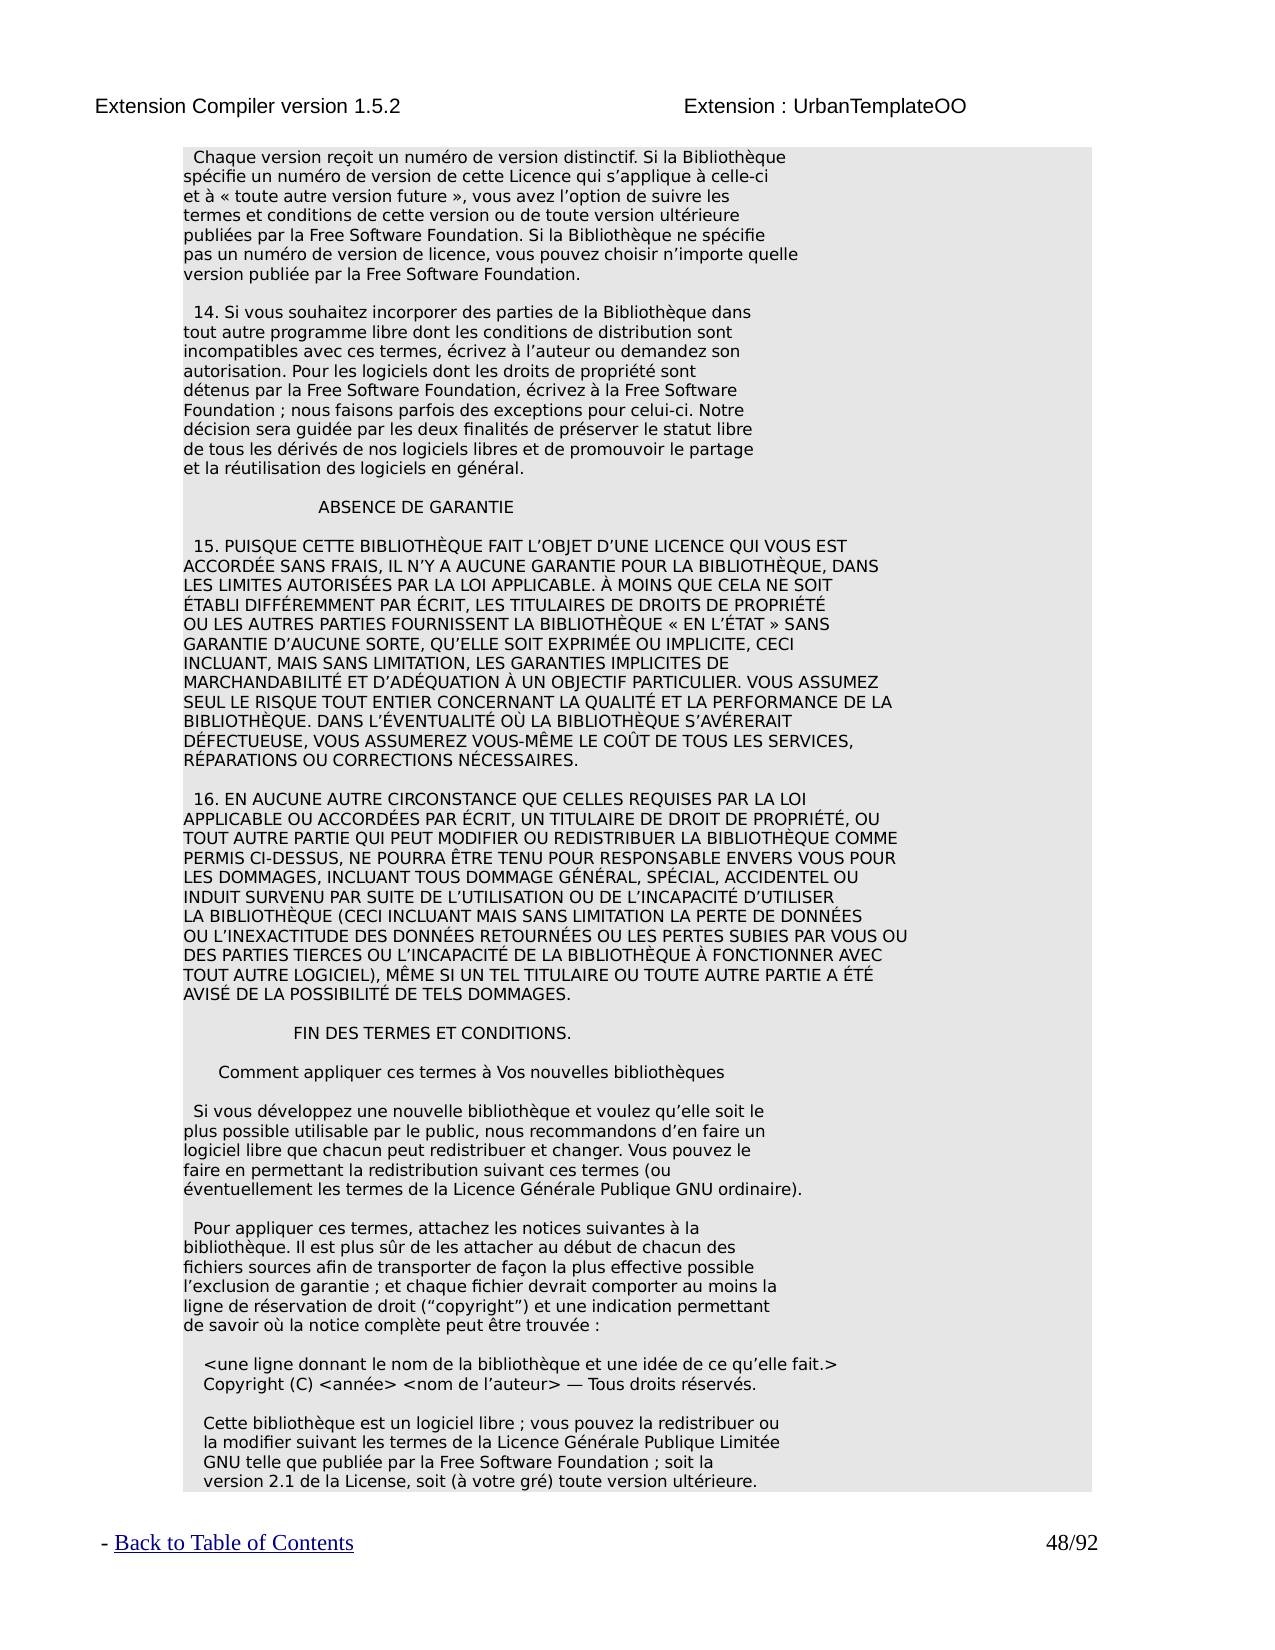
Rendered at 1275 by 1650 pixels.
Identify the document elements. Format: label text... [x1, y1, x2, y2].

text incompatibles avec ces termes, écrivez à l’auteur ou demandez son [183, 342, 1092, 362]
text TOUT AUTRE LOGICIEL), MÊME SI UN TEL TITULAIRE OU TOUTE AUTRE PARTIE A ÉTÉ [183, 966, 1092, 985]
text détenus par la Free Software Foundation, écrivez à la Free Software [183, 381, 1092, 401]
text MARCHANDABILITÉ ET D’ADÉQUATION À UN OBJECTIF PARTICULIER. VOUS ASSUMEZ [183, 673, 1092, 693]
text Chaque version reçoit un numéro de version distinctif. Si la Bibliothèque [183, 147, 1092, 167]
text INCLUANT, MAIS SANS LIMITATION, LES GARANTIES IMPLICITES DE [183, 654, 1092, 673]
text Pour appliquer ces termes, attachez les notices suivantes à la [183, 1219, 1092, 1238]
text logiciel libre que chacun peut redistribuer et changer. Vous pouvez le [183, 1141, 1092, 1160]
text <une ligne donnant le nom de la bibliothèque et une idée de ce qu’elle fait.> [183, 1355, 1092, 1375]
text LES LIMITES AUTORISÉES PAR LA LOI APPLICABLE. À MOINS QUE CELA NE SOIT [183, 576, 1092, 596]
text fichiers sources afin de transporter de façon la plus effective possible [183, 1258, 1092, 1277]
text Cette bibliothèque est un logiciel libre ; vous pouvez la redistribuer ou [183, 1414, 1092, 1433]
text 16. EN AUCUNE AUTRE CIRCONSTANCE QUE CELLES REQUISES PAR LA LOI [183, 790, 1092, 810]
text plus possible utilisable par le public, nous recommandons d’en faire un [183, 1121, 1092, 1141]
text publiées par la Free Software Foundation. Si la Bibliothèque ne spécifie [183, 225, 1092, 245]
text AVISÉ DE LA POSSIBILITÉ DE TELS DOMMAGES. [183, 985, 1092, 1004]
text APPLICABLE OU ACCORDÉES PAR ÉCRIT, UN TITULAIRE DE DROIT DE PROPRIÉTÉ, OU [183, 810, 1092, 829]
text LA BIBLIOTHÈQUE (CECI INCLUANT MAIS SANS LIMITATION LA PERTE DE DONNÉES [183, 907, 1092, 927]
text TOUT AUTRE PARTIE QUI PEUT MODIFIER OU REDISTRIBUER LA BIBLIOTHÈQUE COMME [183, 829, 1092, 849]
text tout autre programme libre dont les conditions de distribution sont [183, 323, 1092, 342]
text faire en permettant la redistribution suivant ces termes (ou [183, 1160, 1092, 1180]
text éventuellement les termes de la Licence Générale Publique GNU ordinaire). [183, 1180, 1092, 1199]
text Copyright (C) <année> <nom de l’auteur> — Tous droits réservés. [183, 1375, 1092, 1394]
text pas un numéro de version de licence, vous pouvez choisir n’importe quelle [183, 245, 1092, 264]
text version publiée par la Free Software Foundation. [183, 264, 1092, 284]
text INDUIT SURVENU PAR SUITE DE L’UTILISATION OU DE L’INCAPACITÉ D’UTILISER [183, 888, 1092, 907]
text l’exclusion de garantie ; et chaque fichier devrait comporter au moins la [183, 1277, 1092, 1297]
text ACCORDÉE SANS FRAIS, IL N’Y A AUCUNE GARANTIE POUR LA BIBLIOTHÈQUE, DANS [183, 557, 1092, 576]
text de savoir où la notice complète peut être trouvée : [183, 1316, 1092, 1336]
text GARANTIE D’AUCUNE SORTE, QU’ELLE SOIT EXPRIMÉE OU IMPLICITE, CECI [183, 634, 1092, 654]
text termes et conditions de cette version ou de toute version ultérieure [183, 206, 1092, 225]
text FIN DES TERMES ET CONDITIONS. [183, 1024, 1092, 1043]
text ÉTABLI DIFFÉREMMENT PAR ÉCRIT, LES TITULAIRES DE DROITS DE PROPRIÉTÉ [183, 596, 1092, 615]
text la modifier suivant les termes de la Licence Générale Publique Limitée [183, 1433, 1092, 1453]
text ABSENCE DE GARANTIE [183, 498, 1092, 518]
text Si vous développez une nouvelle bibliothèque et voulez qu’elle soit le [183, 1102, 1092, 1121]
text autorisation. Pour les logiciels dont les droits de propriété sont [183, 362, 1092, 381]
text PERMIS CI-DESSUS, NE POURRA ÊTRE TENU POUR RESPONSABLE ENVERS VOUS POUR [183, 849, 1092, 868]
text DES PARTIES TIERCES OU L’INCAPACITÉ DE LA BIBLIOTHÈQUE À FONCTIONNER AVEC [183, 946, 1092, 966]
text 14. Si vous souhaitez incorporer des parties de la Bibliothèque dans [183, 303, 1092, 323]
text SEUL LE RISQUE TOUT ENTIER CONCERNANT LA QUALITÉ ET LA PERFORMANCE DE LA [183, 693, 1092, 712]
text RÉPARATIONS OU CORRECTIONS NÉCESSAIRES. [183, 751, 1092, 771]
text GNU telle que publiée par la Free Software Foundation ; soit la [183, 1453, 1092, 1472]
text 15. PUISQUE CETTE BIBLIOTHÈQUE FAIT L’OBJET D’UNE LICENCE QUI VOUS EST [183, 537, 1092, 557]
text ligne de réservation de droit (“copyright”) et une indication permettant [183, 1297, 1092, 1316]
text de tous les dérivés de nos logiciels libres et de promouvoir le partage [183, 440, 1092, 459]
text version 2.1 de la License, soit (à votre gré) toute version ultérieure. [183, 1472, 1092, 1492]
text BIBLIOTHÈQUE. DANS L’ÉVENTUALITÉ OÙ LA BIBLIOTHÈQUE S’AVÉRERAIT [183, 712, 1092, 732]
text décision sera guidée par les deux finalités de préserver le statut libre [183, 420, 1092, 440]
text bibliothèque. Il est plus sûr de les attacher au début de chacun des [183, 1238, 1092, 1258]
text et la réutilisation des logiciels en général. [183, 459, 1092, 479]
text LES DOMMAGES, INCLUANT TOUS DOMMAGE GÉNÉRAL, SPÉCIAL, ACCIDENTEL OU [183, 868, 1092, 888]
text spécifie un numéro de version de cette Licence qui s’applique à celle-ci [183, 167, 1092, 186]
text et à « toute autre version future », vous avez l’option de suivre les [183, 186, 1092, 206]
text Foundation ; nous faisons parfois des exceptions pour celui-ci. Notre [183, 401, 1092, 420]
text OU LES AUTRES PARTIES FOURNISSENT LA BIBLIOTHÈQUE « EN L’ÉTAT » SANS [183, 615, 1092, 634]
text OU L’INEXACTITUDE DES DONNÉES RETOURNÉES OU LES PERTES SUBIES PAR VOUS OU [183, 927, 1092, 946]
text Comment appliquer ces termes à Vos nouvelles bibliothèques [183, 1063, 1092, 1082]
text DÉFECTUEUSE, VOUS ASSUMEREZ VOUS-MÊME LE COÛT DE TOUS LES SERVICES, [183, 732, 1092, 751]
